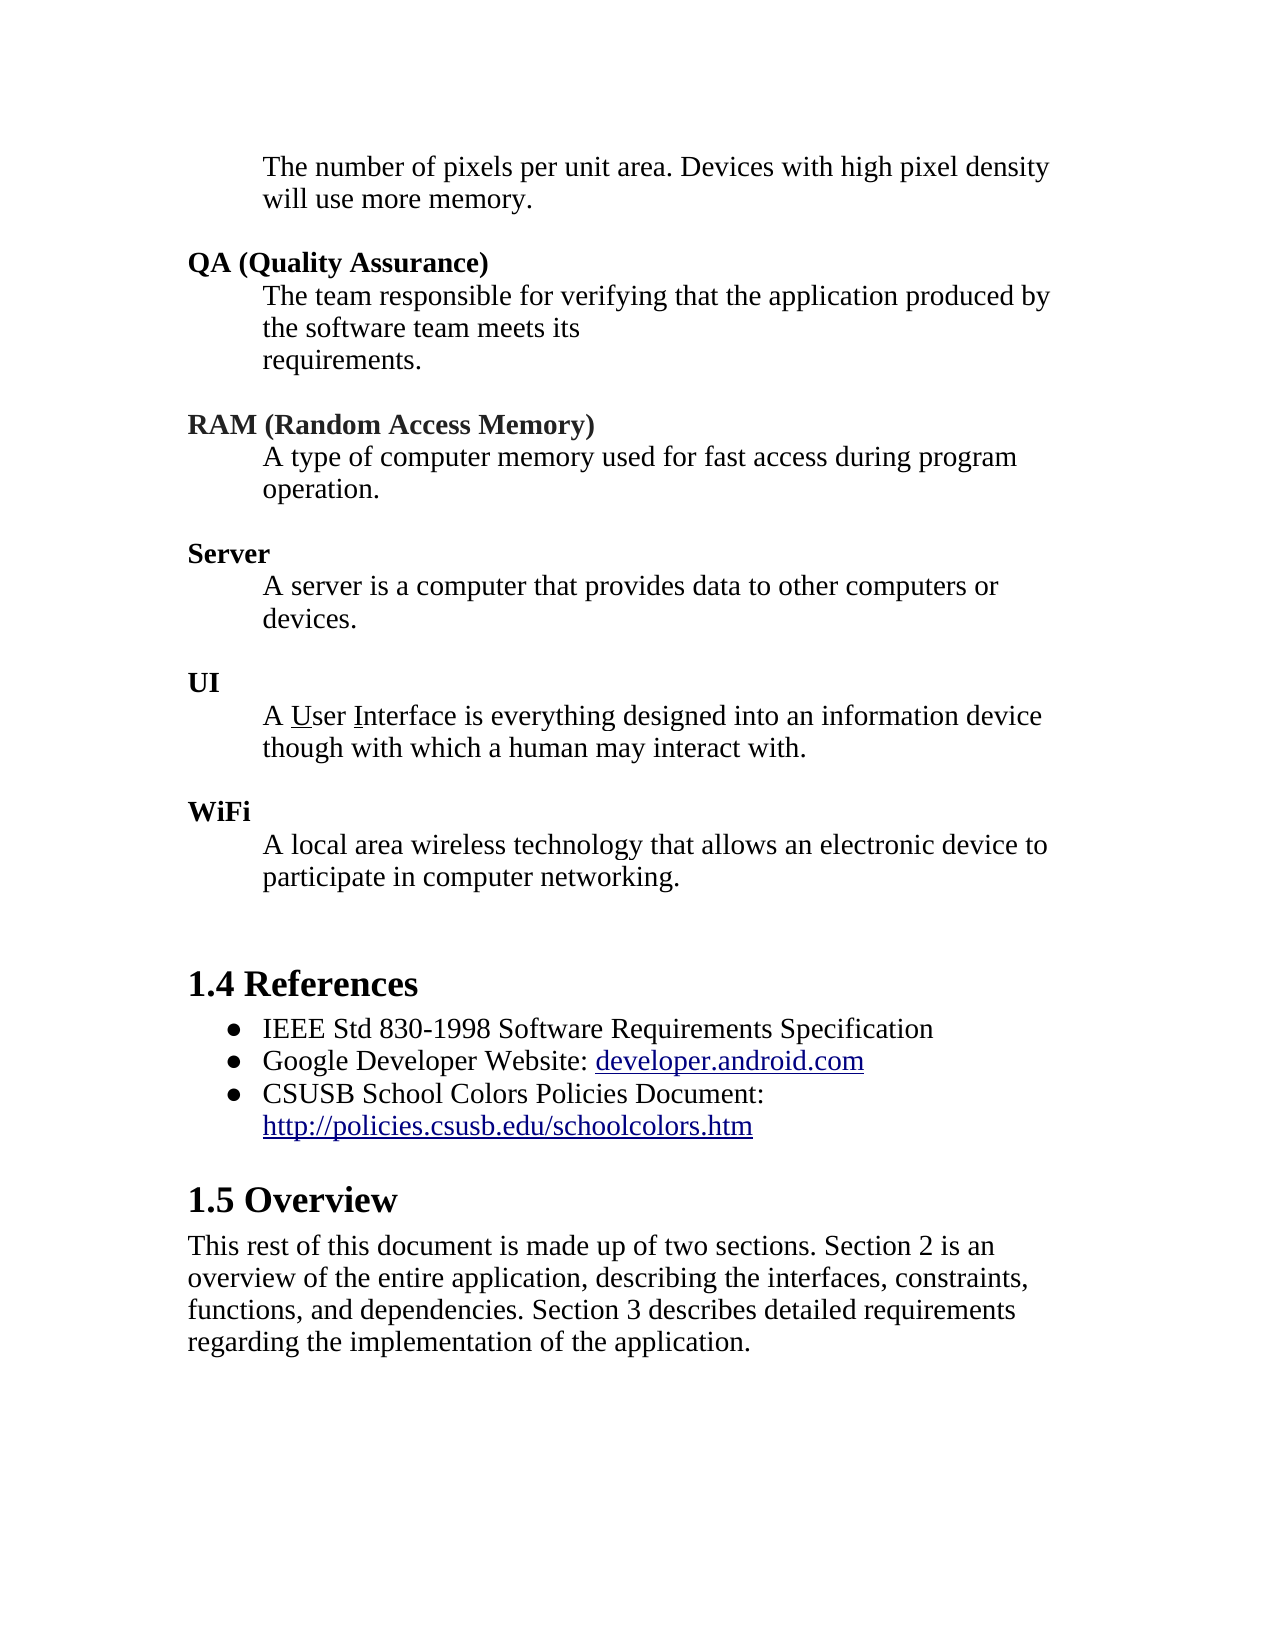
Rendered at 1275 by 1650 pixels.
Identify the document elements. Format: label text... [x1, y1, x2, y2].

text A local area wireless technology that allows an electronic device to participate in computer networking. [262, 828, 1087, 893]
list Google Developer Website: developer.android.com [225, 1045, 1087, 1077]
text The number of pixels per unit area. Devices with high pixel density will use more memory. [262, 150, 1087, 214]
text A type of computer memory used for fast access during program operation. [262, 441, 1087, 505]
text UI [187, 667, 1087, 699]
text A server is a computer that provides data to other computers or devices. [262, 570, 1087, 634]
subtitle 1.4 References [187, 962, 1087, 1004]
text QA (Quality Assurance) [187, 247, 1087, 279]
text The team responsible for verifying that the application produced by the software team meets its [262, 279, 1087, 344]
list CSUSB School Colors Policies Document: http://policies.csusb.edu/schoolcolors.htm [225, 1077, 1087, 1142]
text Server [187, 537, 1087, 570]
text requirements. [187, 344, 1087, 376]
subtitle 1.5 Overview [187, 1179, 1087, 1221]
list IEEE Std 830-1998 Software Requirements Specification [225, 1012, 1087, 1045]
text This rest of this document is made up of two sections. Section 2 is an overview of the entire application, describing the interfaces, constraints, functions, and dependencies. Section 3 describes detailed requirements regarding the implementation of the application. [187, 1229, 1087, 1358]
text RAM (Random Access Memory) [187, 408, 1087, 441]
text A User Interface is everything designed into an information device though with which a human may interact with. [262, 699, 1087, 763]
text WiFi [187, 796, 1087, 828]
